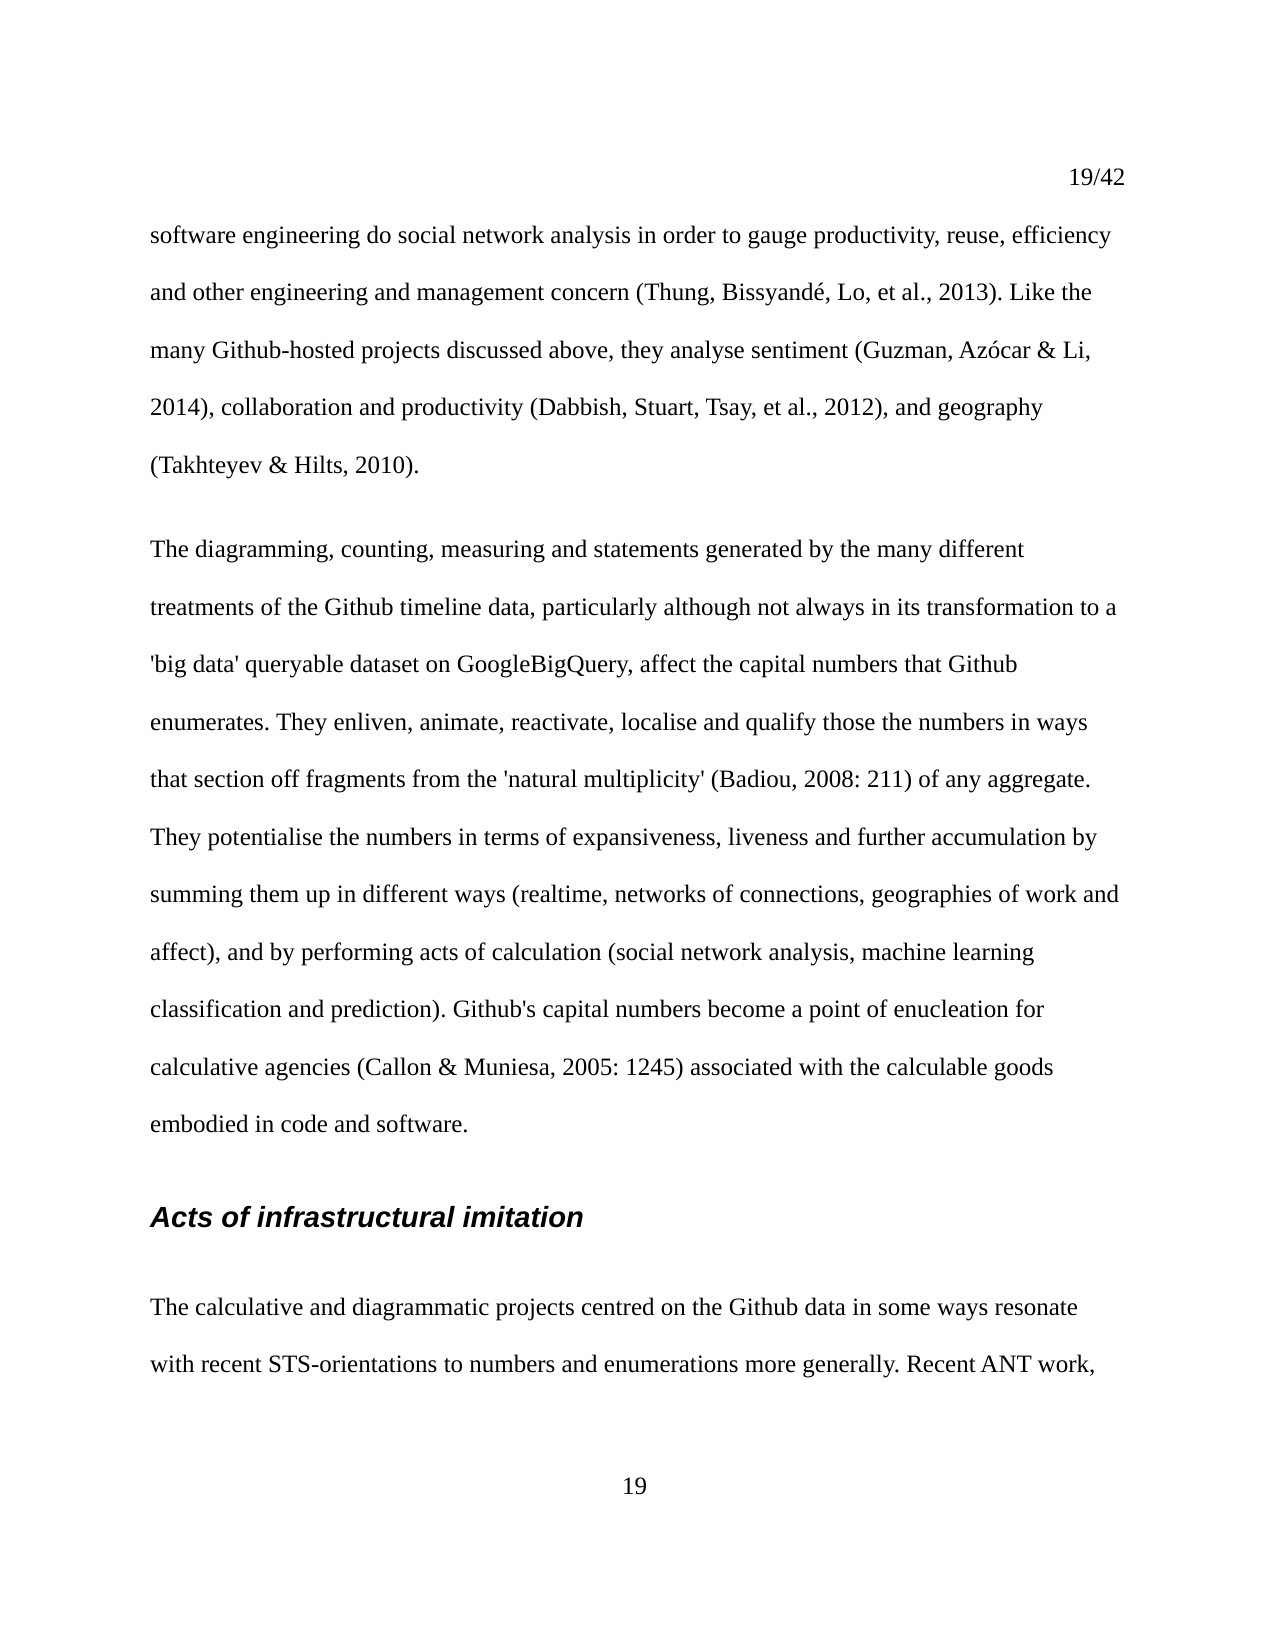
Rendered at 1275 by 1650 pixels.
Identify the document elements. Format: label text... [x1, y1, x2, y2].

text The calculative and diagrammatic projects centred on the Github data in some ways resonate with recent STS-orientations to numbers and enumerations more generally. Recent ANT work, [150, 1292, 1125, 1378]
subtitle Acts of infrastructural imitation [150, 1200, 1125, 1234]
text software engineering do social network analysis in order to gauge productivity, reuse, efficiency and other engineering and management concern (Thung, Bissyandé, Lo, et al., 2013). Like the many Github-hosted projects discussed above, they analyse sentiment (Guzman, Azócar & Li, 2014), collaboration and productivity (Dabbish, Stuart, Tsay, et al., 2012), and geography (Takhteyev & Hilts, 2010). [150, 220, 1125, 479]
text The diagramming, counting, measuring and statements generated by the many different treatments of the Github timeline data, particularly although not always in its transformation to a 'big data' queryable dataset on GoogleBigQuery, affect the capital numbers that Github enumerates. They enliven, animate, reactivate, localise and qualify those the numbers in ways that section off fragments from the 'natural multiplicity' (Badiou, 2008: 211) of any aggregate. They potentialise the numbers in terms of expansiveness, liveness and further accumulation by summing them up in different ways (realtime, networks of connections, geographies of work and affect), and by performing acts of calculation (social network analysis, machine learning classification and prediction). Github's capital numbers become a point of enucleation for calculative agencies (Callon & Muniesa, 2005: 1245) associated with the calculable goods embodied in code and software. [150, 534, 1125, 1138]
